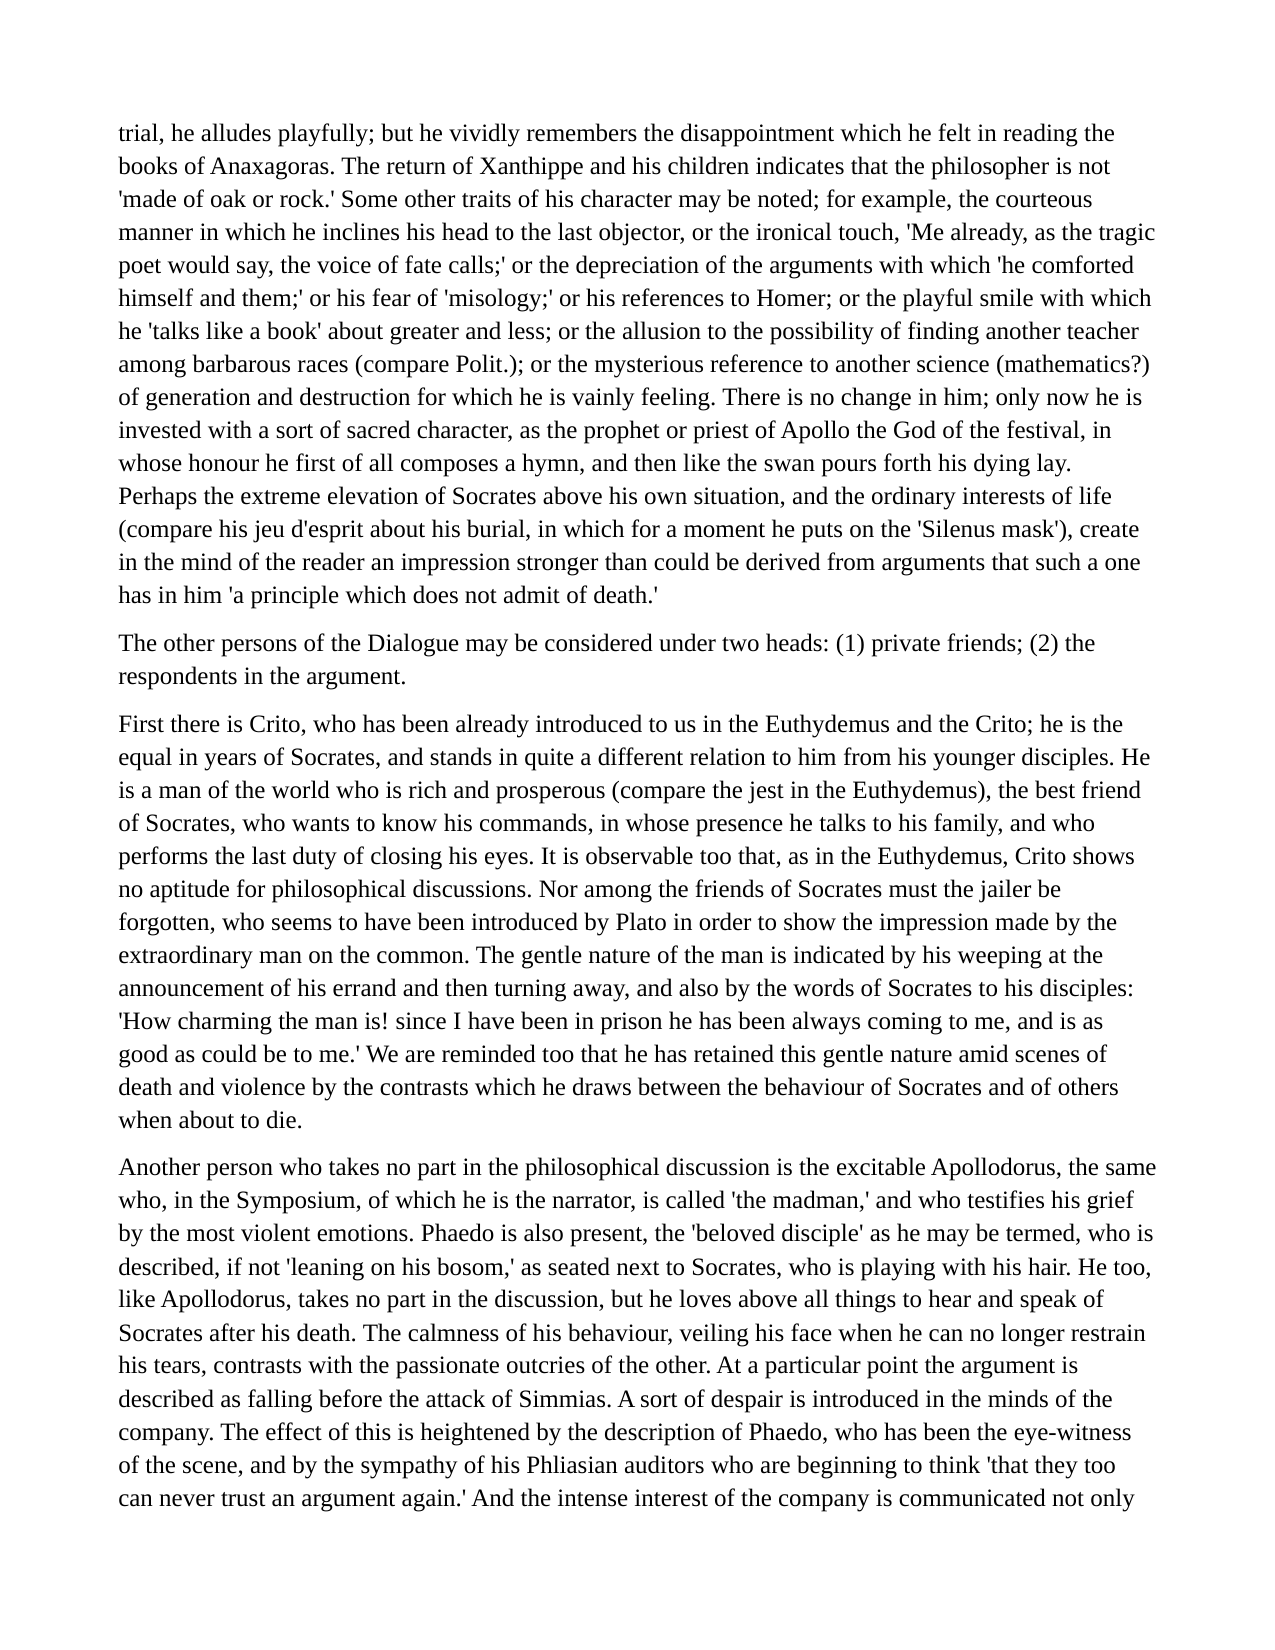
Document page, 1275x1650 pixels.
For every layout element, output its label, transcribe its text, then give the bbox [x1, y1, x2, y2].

text Another person who takes no part in the philosophical discussion is the excitable Apollodorus, the same who, in the Symposium, of which he is the narrator, is called 'the madman,' and who testifies his grief by the most violent emotions. Phaedo is also present, the 'beloved disciple' as he may be termed, who is described, if not 'leaning on his bosom,' as seated next to Socrates, who is playing with his hair. He too, like Apollodorus, takes no part in the discussion, but he loves above all things to hear and speak of Socrates after his death. The calmness of his behaviour, veiling his face when he can no longer restrain his tears, contrasts with the passionate outcries of the other. At a particular point the argument is described as falling before the attack of Simmias. A sort of despair is introduced in the minds of the company. The effect of this is heightened by the description of Phaedo, who has been the eye-witness of the scene, and by the sympathy of his Phliasian auditors who are beginning to think 'that they too can never trust an argument again.' And the intense interest of the company is communicated not only [118, 1152, 1157, 1511]
text trial, he alludes playfully; but he vividly remembers the disappointment which he felt in reading the books of Anaxagoras. The return of Xanthippe and his children indicates that the philosopher is not 'made of oak or rock.' Some other traits of his character may be noted; for example, the courteous manner in which he inclines his head to the last objector, or the ironical touch, 'Me already, as the tragic poet would say, the voice of fate calls;' or the depreciation of the arguments with which 'he comforted himself and them;' or his fear of 'misology;' or his references to Homer; or the playful smile with which he 'talks like a book' about greater and less; or the allusion to the possibility of finding another teacher among barbarous races (compare Polit.); or the mysterious reference to another science (mathematics?) of generation and destruction for which he is vainly feeling. There is no change in him; only now he is invested with a sort of sacred character, as the prophet or priest of Apollo the God of the festival, in whose honour he first of all composes a hymn, and then like the swan pours forth his dying lay. Perhaps the extreme elevation of Socrates above his own situation, and the ordinary interests of life (compare his jeu d'esprit about his burial, in which for a moment he puts on the 'Silenus mask'), create in the mind of the reader an impression stronger than could be derived from arguments that such a one has in him 'a principle which does not admit of death.' [118, 118, 1157, 609]
text First there is Crito, who has been already introduced to us in the Euthydemus and the Crito; he is the equal in years of Socrates, and stands in quite a different relation to him from his younger disciples. He is a man of the world who is rich and prosperous (compare the jest in the Euthydemus), the best friend of Socrates, who wants to know his commands, in whose presence he talks to his family, and who performs the last duty of closing his eyes. It is observable too that, as in the Euthydemus, Crito shows no aptitude for philosophical discussions. Nor among the friends of Socrates must the jailer be forgotten, who seems to have been introduced by Plato in order to show the impression made by the extraordinary man on the common. The gentle nature of the man is indicated by his weeping at the announcement of his errand and then turning away, and also by the words of Socrates to his disciples: 'How charming the man is! since I have been in prison he has been always coming to me, and is as good as could be to me.' We are reminded too that he has retained this gentle nature amid scenes of death and violence by the contrasts which he draws between the behaviour of Socrates and of others when about to die. [118, 709, 1157, 1134]
text The other persons of the Dialogue may be considered under two heads: (1) private friends; (2) the respondents in the argument. [118, 628, 1157, 690]
